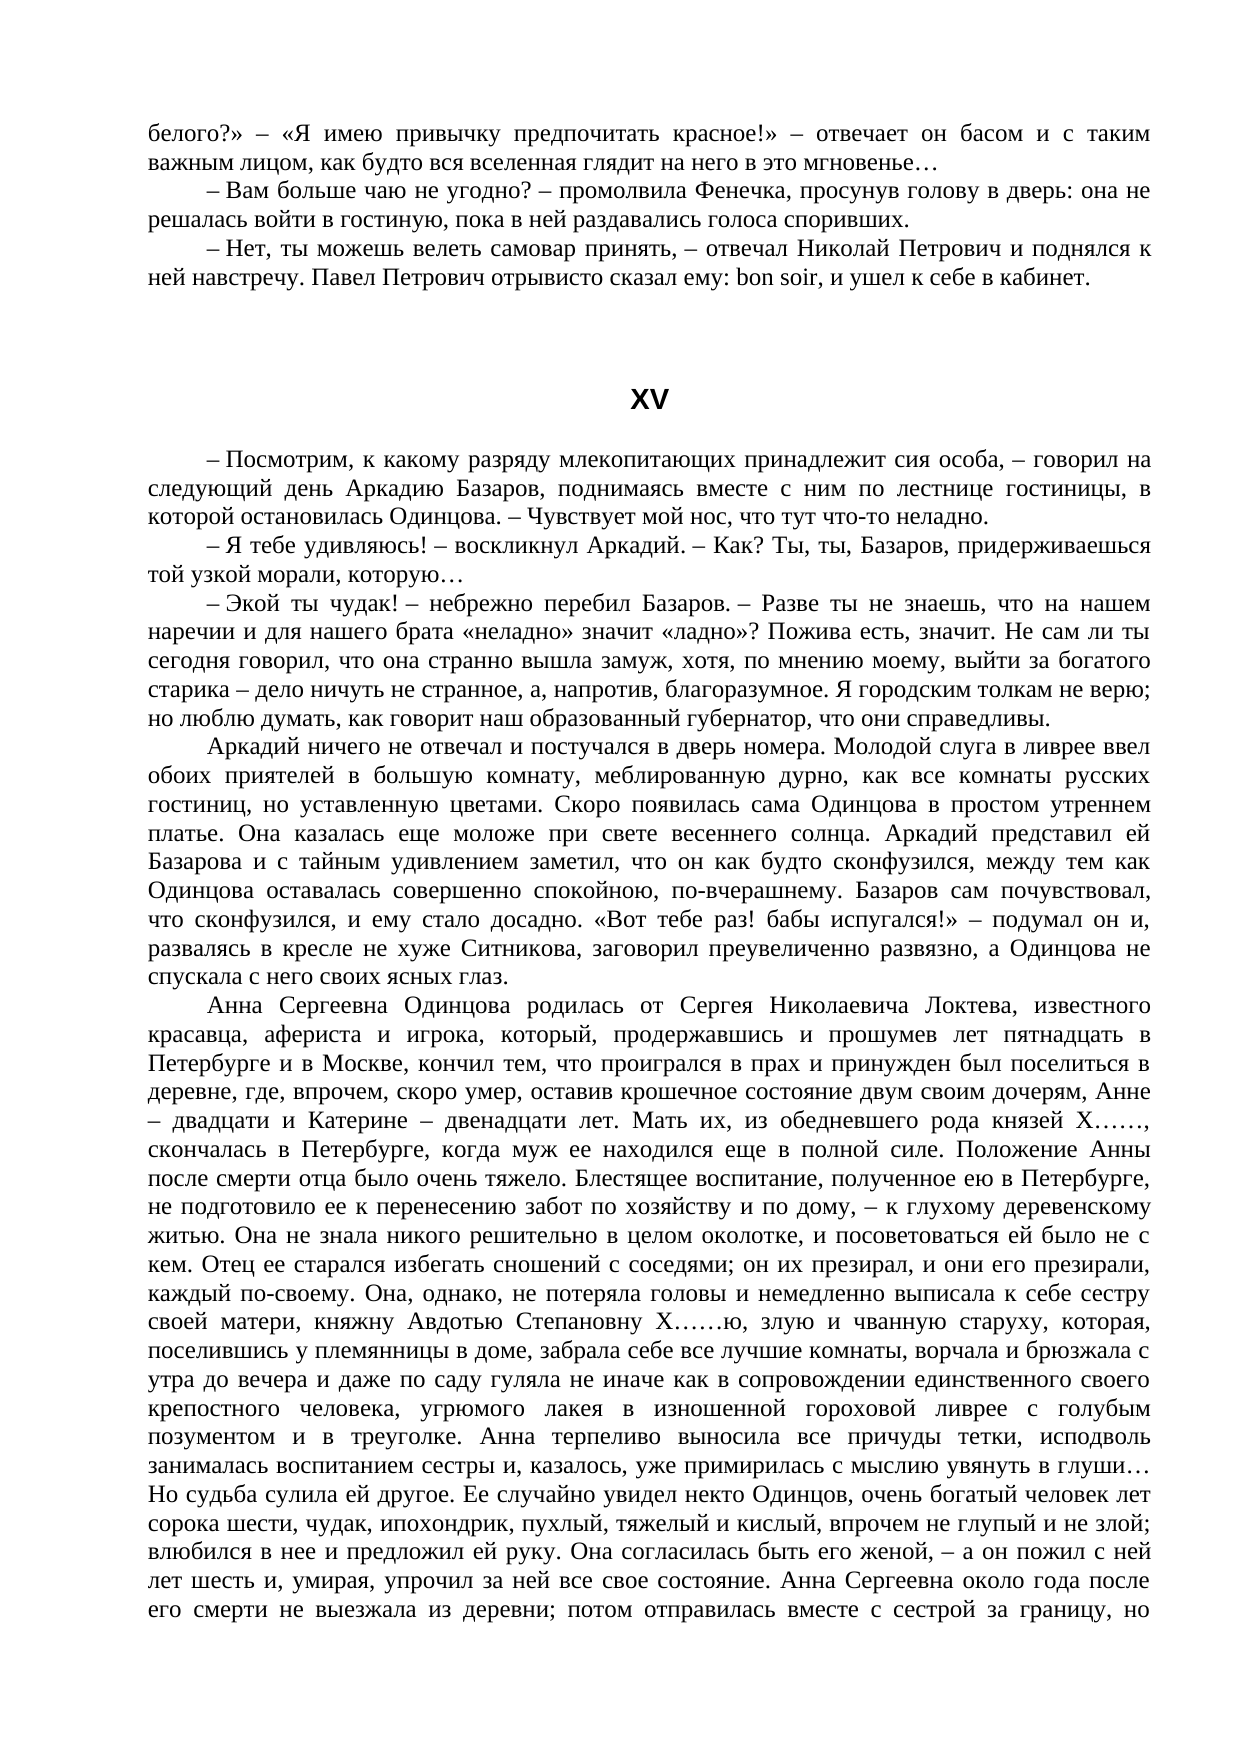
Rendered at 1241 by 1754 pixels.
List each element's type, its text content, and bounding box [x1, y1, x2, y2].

text Анна Сергеевна Одинцова родилась от Сергея Николаевича Локтева, известного красавца, афериста и игрока, который, продержавшись и прошумев лет пятнадцать в Петербурге и в Москве, кончил тем, что проигрался в прах и принужден был поселиться в деревне, где, впрочем, скоро умер, оставив крошечное состояние двум своим дочерям, Анне – двадцати и Катерине – двенадцати лет. Мать их, из обедневшего рода князей Х……, скончалась в Петербурге, когда муж ее находился еще в полной силе. Положение Анны после смерти отца было очень тяжело. Блестящее воспитание, полученное ею в Петербурге, не подготовило ее к перенесению забот по хозяйству и по дому, – к глухому деревенскому житью. Она не знала никого решительно в целом околотке, и посоветоваться ей было не с кем. Отец ее старался избегать сношений с соседями; он их презирал, и они его презирали, каждый по-своему. Она, однако, не потеряла головы и немедленно выписала к себе сестру своей матери, княжну Авдотью Степановну Х……ю, злую и чванную старуху, которая, поселившись у племянницы в доме, забрала себе все лучшие комнаты, ворчала и брюзжала с утра до вечера и даже по саду гуляла не иначе как в сопровождении единственного своего крепостного человека, угрюмого лакея в изношенной гороховой ливрее с голубым позументом и в треуголке. Анна терпеливо выносила все причуды тетки, исподволь занималась воспитанием сестры и, казалось, уже примирилась с мыслию увянуть в глуши… Но судьба сулила ей другое. Ее случайно увидел некто Одинцов, очень богатый человек лет сорока шести, чудак, ипохондрик, пухлый, тяжелый и кислый, впрочем не глупый и не злой; влюбился в нее и предложил ей руку. Она согласилась быть его женой, – а он пожил с ней лет шесть и, умирая, упрочил за ней все свое состояние. Анна Сергеевна около года после его смерти не выезжала из деревни; потом отправилась вместе с сестрой за границу, но [148, 990, 1152, 1623]
text – Нет, ты можешь велеть самовар принять, – отвечал Николай Петрович и поднялся к ней навстречу. Павел Петрович отрывисто сказал ему: bon soir, и ушел к себе в кабинет. [148, 233, 1152, 291]
text белого?» – «Я имею привычку предпочитать красное!» – отвечает он басом и с таким важным лицом, как будто вся вселенная глядит на него в это мгновенье… [148, 118, 1152, 176]
text – Экой ты чудак! – небрежно перебил Базаров. – Разве ты не знаешь, что на нашем наречии и для нашего брата «неладно» значит «ладно»? Пожива есть, значит. Не сам ли ты сегодня говорил, что она странно вышла замуж, хотя, по мнению моему, выйти за богатого старика – дело ничуть не странное, а, напротив, благоразумное. Я городским толкам не верю; но люблю думать, как говорит наш образованный губернатор, что они справедливы. [148, 588, 1152, 731]
text – Посмотрим, к какому разряду млекопитающих принадлежит сия особа, – говорил на следующий день Аркадию Базаров, поднимаясь вместе с ним по лестнице гостиницы, в которой остановилась Одинцова. – Чувствует мой нос, что тут что-то неладно. [148, 444, 1152, 530]
text – Вам больше чаю не угодно? – промолвила Фенечка, просунув голову в дверь: она не решалась войти в гостиную, пока в ней раздавались голоса споривших. [148, 176, 1152, 233]
subtitle XV [148, 382, 1152, 415]
text – Я тебе удивляюсь! – воскликнул Аркадий. – Как? Ты, ты, Базаров, придерживаешься той узкой морали, которую… [148, 530, 1152, 588]
text Аркадий ничего не отвечал и постучался в дверь номера. Молодой слуга в ливрее ввел обоих приятелей в большую комнату, меблированную дурно, как все комнаты русских гостиниц, но уставленную цветами. Скоро появилась сама Одинцова в простом утреннем платье. Она казалась еще моложе при свете весеннего солнца. Аркадий представил ей Базарова и с тайным удивлением заметил, что он как будто сконфузился, между тем как Одинцова оставалась совершенно спокойною, по-вчерашнему. Базаров сам почувствовал, что сконфузился, и ему стало досадно. «Вот тебе раз! бабы испугался!» – подумал он и, развалясь в кресле не хуже Ситникова, заговорил преувеличенно развязно, а Одинцова не спускала с него своих ясных глаз. [148, 731, 1152, 990]
